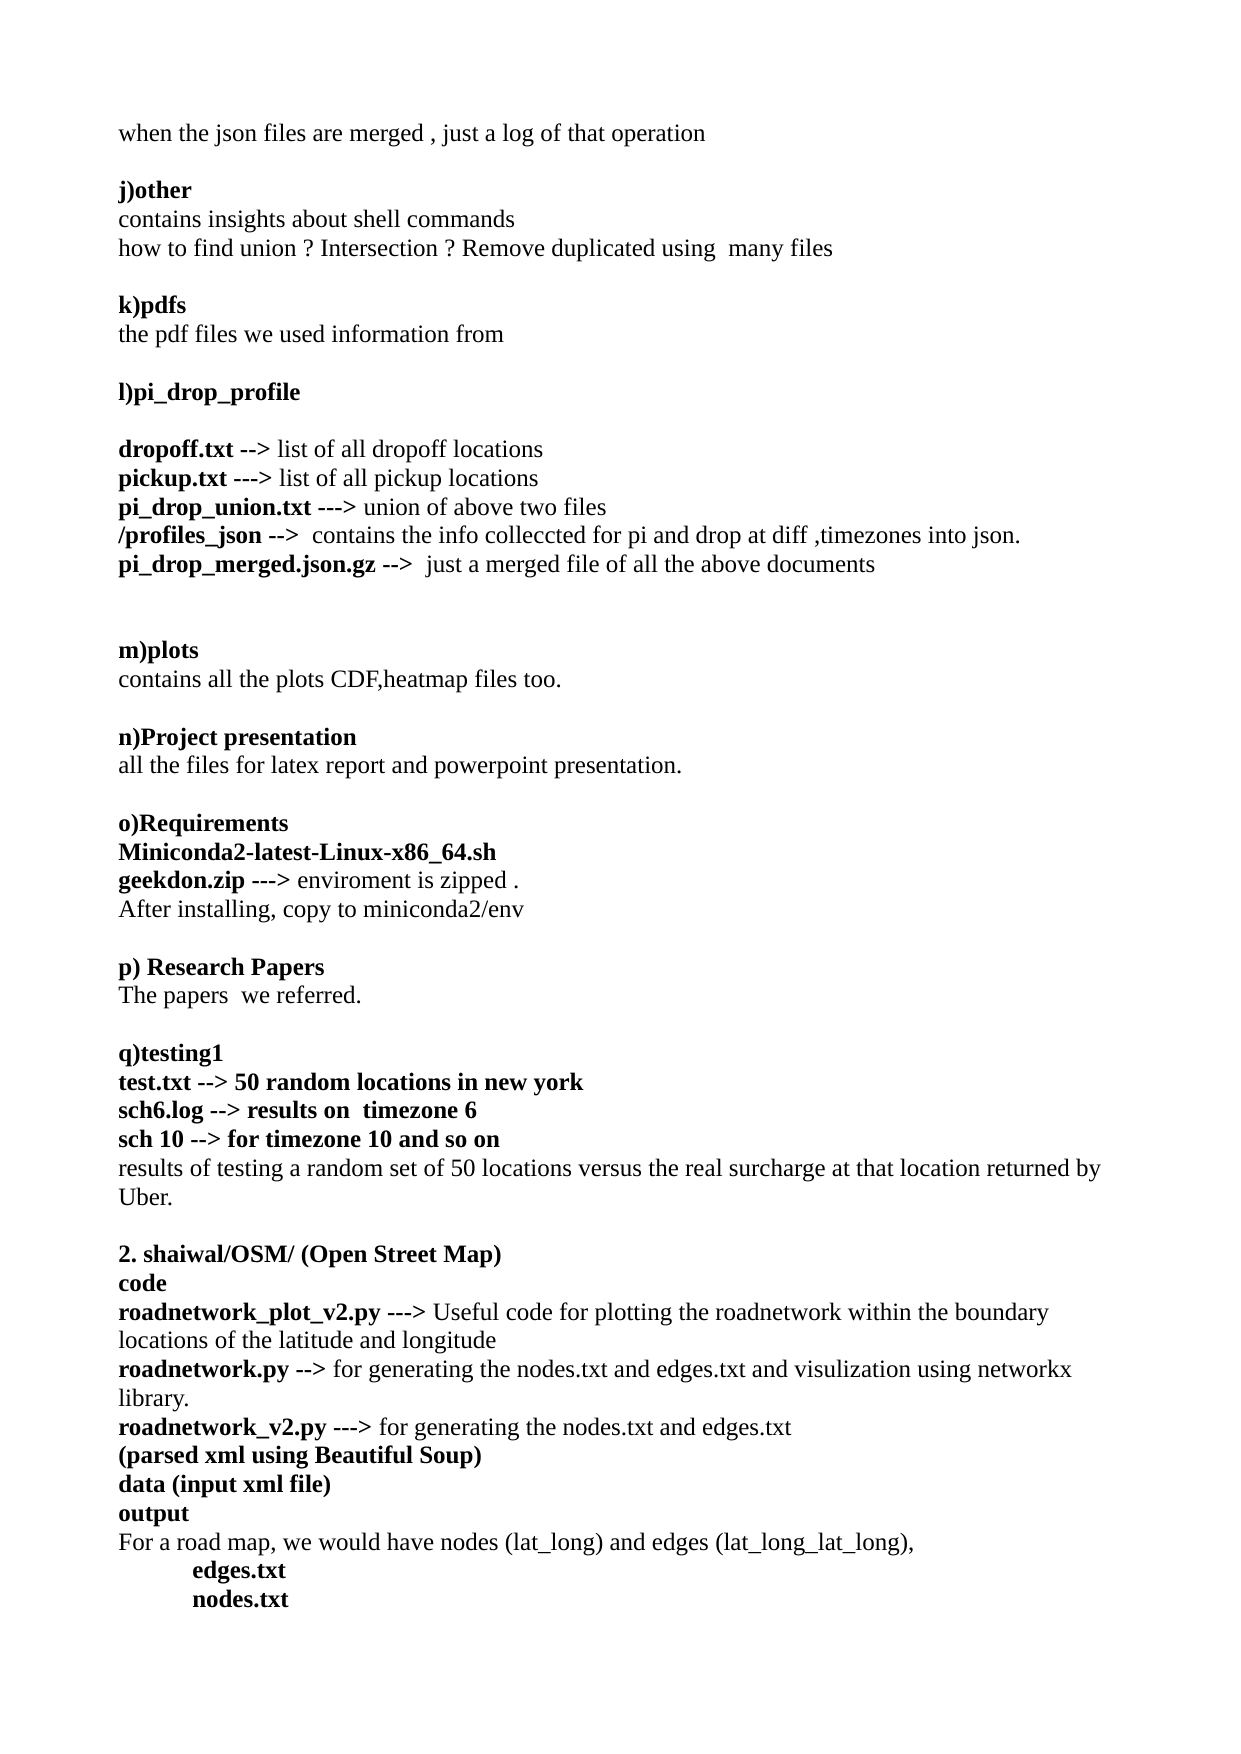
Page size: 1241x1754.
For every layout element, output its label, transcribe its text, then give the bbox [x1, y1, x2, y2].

text For a road map, we would have nodes (lat_long) and edges (lat_long_lat_long), [118, 1527, 1122, 1556]
text roadnetwork_v2.py ---> for generating the nodes.txt and edges.txt [118, 1412, 1122, 1441]
text the pdf files we used information from [118, 319, 1122, 348]
text q)testing1 [118, 1038, 1122, 1067]
text results of testing a random set of 50 locations versus the real surcharge at that location returned by Uber. [118, 1153, 1122, 1211]
text 2. shaiwal/OSM/ (Open Street Map) [118, 1239, 1122, 1268]
text geekdon.zip ---> enviroment is zipped . [118, 866, 1122, 894]
text output [118, 1498, 1122, 1527]
text roadnetwork_plot_v2.py ---> Useful code for plotting the roadnetwork within the boundary locations of the latitude and longitude [118, 1297, 1122, 1354]
text (parsed xml using Beautiful Soup) [118, 1441, 1122, 1469]
text n)Project presentation [118, 722, 1122, 751]
text dropoff.txt --> list of all dropoff locations [118, 434, 1122, 463]
text l)pi_drop_profile [118, 377, 1122, 406]
text The papers we referred. [118, 981, 1122, 1009]
text sch6.log --> results on timezone 6 [118, 1096, 1122, 1124]
text contains all the plots CDF,heatmap files too. [118, 664, 1122, 693]
text o)Requirements [118, 808, 1122, 837]
text pi_drop_merged.json.gz --> just a merged file of all the above documents [118, 549, 1122, 578]
text test.txt --> 50 random locations in new york [118, 1067, 1122, 1096]
text /profiles_json --> contains the info colleccted for pi and drop at diff ,timezones into json. [118, 521, 1122, 549]
text nodes.txt [118, 1584, 1122, 1613]
text how to find union ? Intersection ? Remove duplicated using many files [118, 233, 1122, 262]
text m)plots [118, 636, 1122, 664]
text Miniconda2-latest-Linux-x86_64.sh [118, 837, 1122, 866]
text j)other [118, 176, 1122, 204]
text when the json files are merged , just a log of that operation [118, 118, 1122, 147]
text pickup.txt ---> list of all pickup locations [118, 463, 1122, 492]
text After installing, copy to miniconda2/env [118, 894, 1122, 923]
text all the files for latex report and powerpoint presentation. [118, 751, 1122, 779]
text roadnetwork.py --> for generating the nodes.txt and edges.txt and visulization using networkx library. [118, 1354, 1122, 1412]
text sch 10 --> for timezone 10 and so on [118, 1124, 1122, 1153]
text contains insights about shell commands [118, 204, 1122, 233]
text data (input xml file) [118, 1469, 1122, 1498]
text k)pdfs [118, 291, 1122, 319]
text edges.txt [118, 1556, 1122, 1584]
text pi_drop_union.txt ---> union of above two files [118, 492, 1122, 521]
text code [118, 1268, 1122, 1297]
text p) Research Papers [118, 952, 1122, 981]
